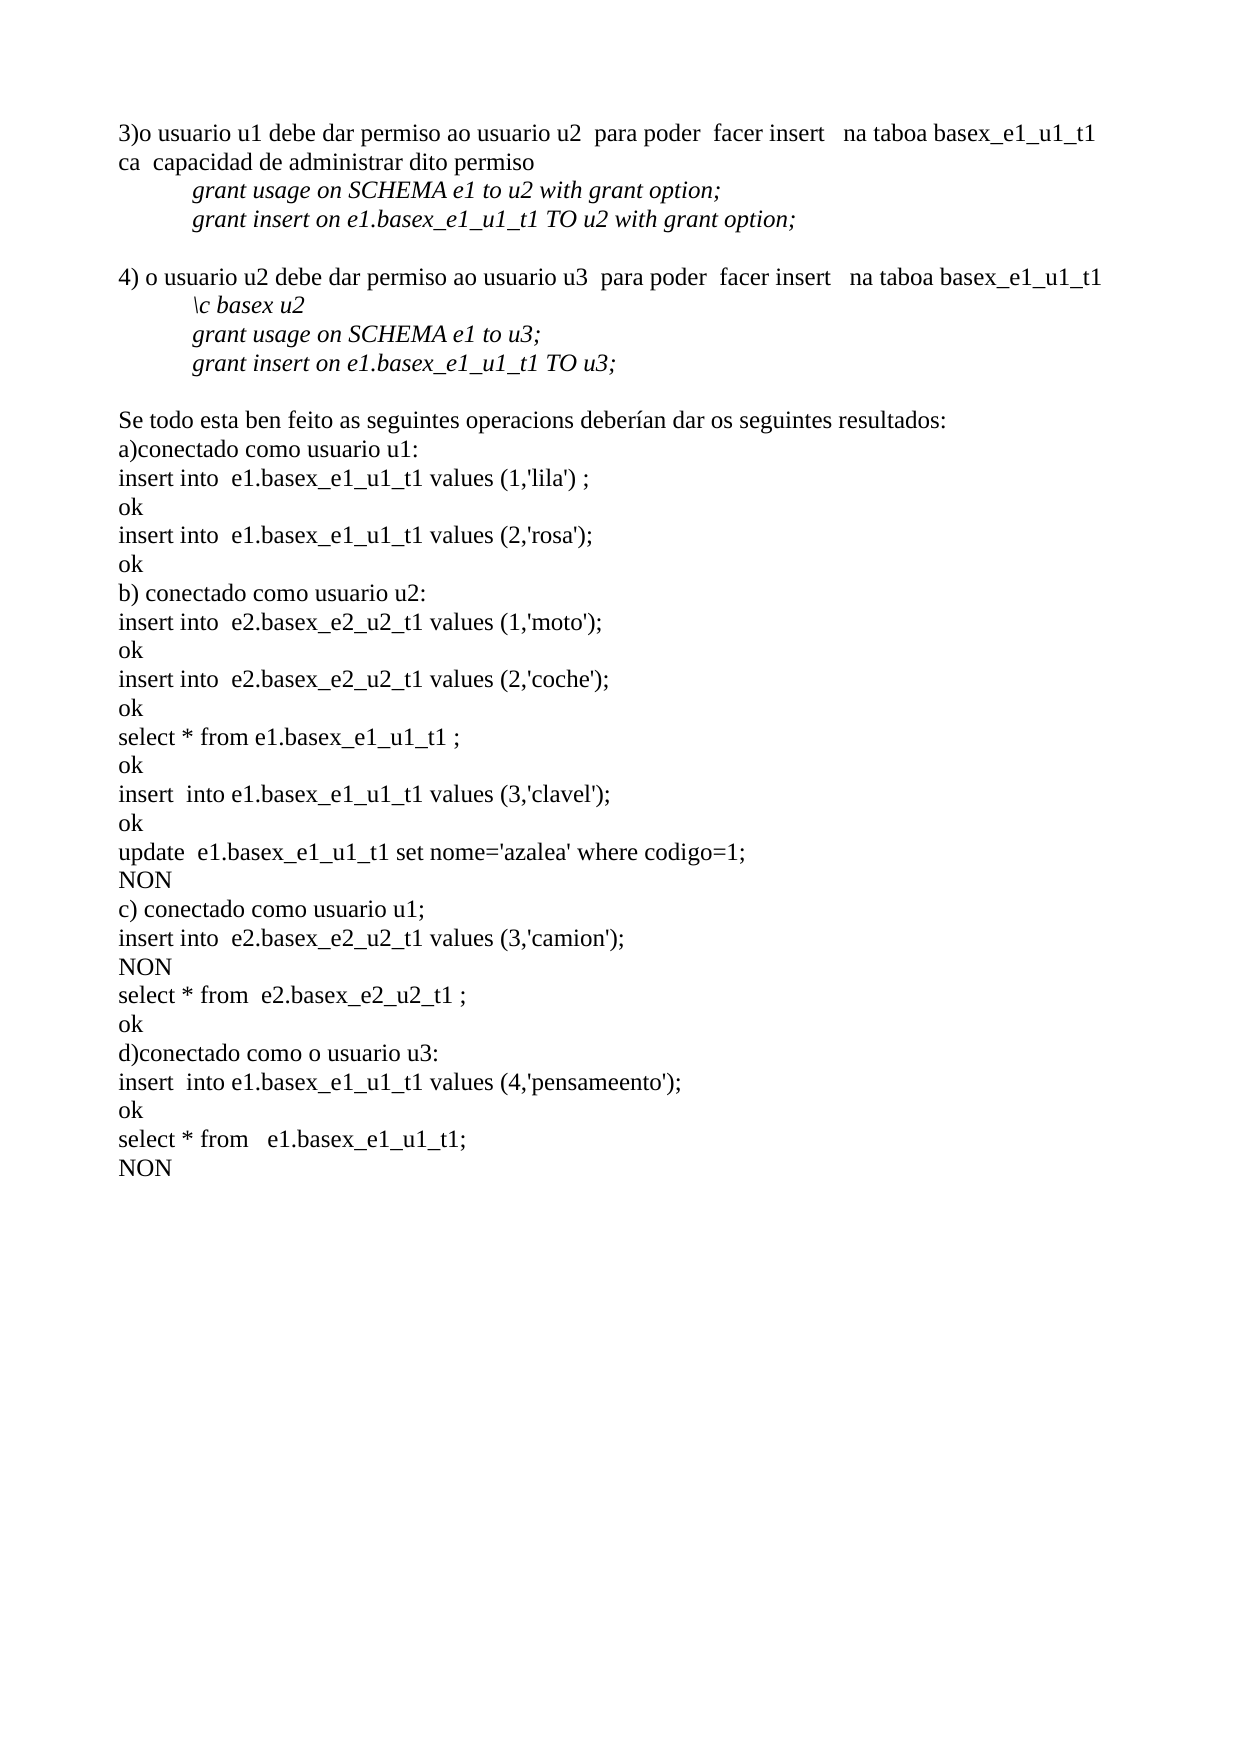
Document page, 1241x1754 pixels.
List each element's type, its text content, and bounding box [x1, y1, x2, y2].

text ok [118, 636, 1122, 664]
text ok [118, 492, 1122, 521]
text grant insert on e1.basex_e1_u1_t1 TO u3; [118, 348, 1122, 377]
text c) conectado como usuario u1; [118, 894, 1122, 923]
text b) conectado como usuario u2: [118, 578, 1122, 607]
text ok [118, 693, 1122, 722]
text \c basex u2 [118, 291, 1122, 319]
text NON [118, 952, 1122, 981]
text insert into e2.basex_e2_u2_t1 values (1,'moto'); [118, 607, 1122, 636]
text NON [118, 1153, 1122, 1182]
text grant insert on e1.basex_e1_u1_t1 TO u2 with grant option; [118, 204, 1122, 233]
text insert into e2.basex_e2_u2_t1 values (3,'camion'); [118, 923, 1122, 952]
text NON [118, 866, 1122, 894]
text select * from e1.basex_e1_u1_t1 ; [118, 722, 1122, 751]
text insert into e1.basex_e1_u1_t1 values (2,'rosa'); [118, 521, 1122, 549]
text 3)o usuario u1 debe dar permiso ao usuario u2 para poder facer insert na taboa basex_e1_u1_t1 ca capacidad de administrar dito permiso [118, 118, 1122, 176]
text insert into e1.basex_e1_u1_t1 values (3,'clavel'); [118, 779, 1122, 808]
text insert into e1.basex_e1_u1_t1 values (4,'pensameento'); [118, 1067, 1122, 1096]
text ok [118, 808, 1122, 837]
text select * from e1.basex_e1_u1_t1; [118, 1124, 1122, 1153]
text ok [118, 751, 1122, 779]
text grant usage on SCHEMA e1 to u3; [118, 319, 1122, 348]
text 4) o usuario u2 debe dar permiso ao usuario u3 para poder facer insert na taboa basex_e1_u1_t1 [118, 262, 1122, 291]
text update e1.basex_e1_u1_t1 set nome='azalea' where codigo=1; [118, 837, 1122, 866]
text select * from e2.basex_e2_u2_t1 ; [118, 981, 1122, 1009]
text ok [118, 549, 1122, 578]
text insert into e1.basex_e1_u1_t1 values (1,'lila') ; [118, 463, 1122, 492]
text grant usage on SCHEMA e1 to u2 with grant option; [118, 176, 1122, 204]
text ok [118, 1096, 1122, 1124]
text a)conectado como usuario u1: [118, 434, 1122, 463]
text Se todo esta ben feito as seguintes operacions deberían dar os seguintes resultados: [118, 406, 1122, 434]
text ok [118, 1009, 1122, 1038]
text d)conectado como o usuario u3: [118, 1038, 1122, 1067]
text insert into e2.basex_e2_u2_t1 values (2,'coche'); [118, 664, 1122, 693]
